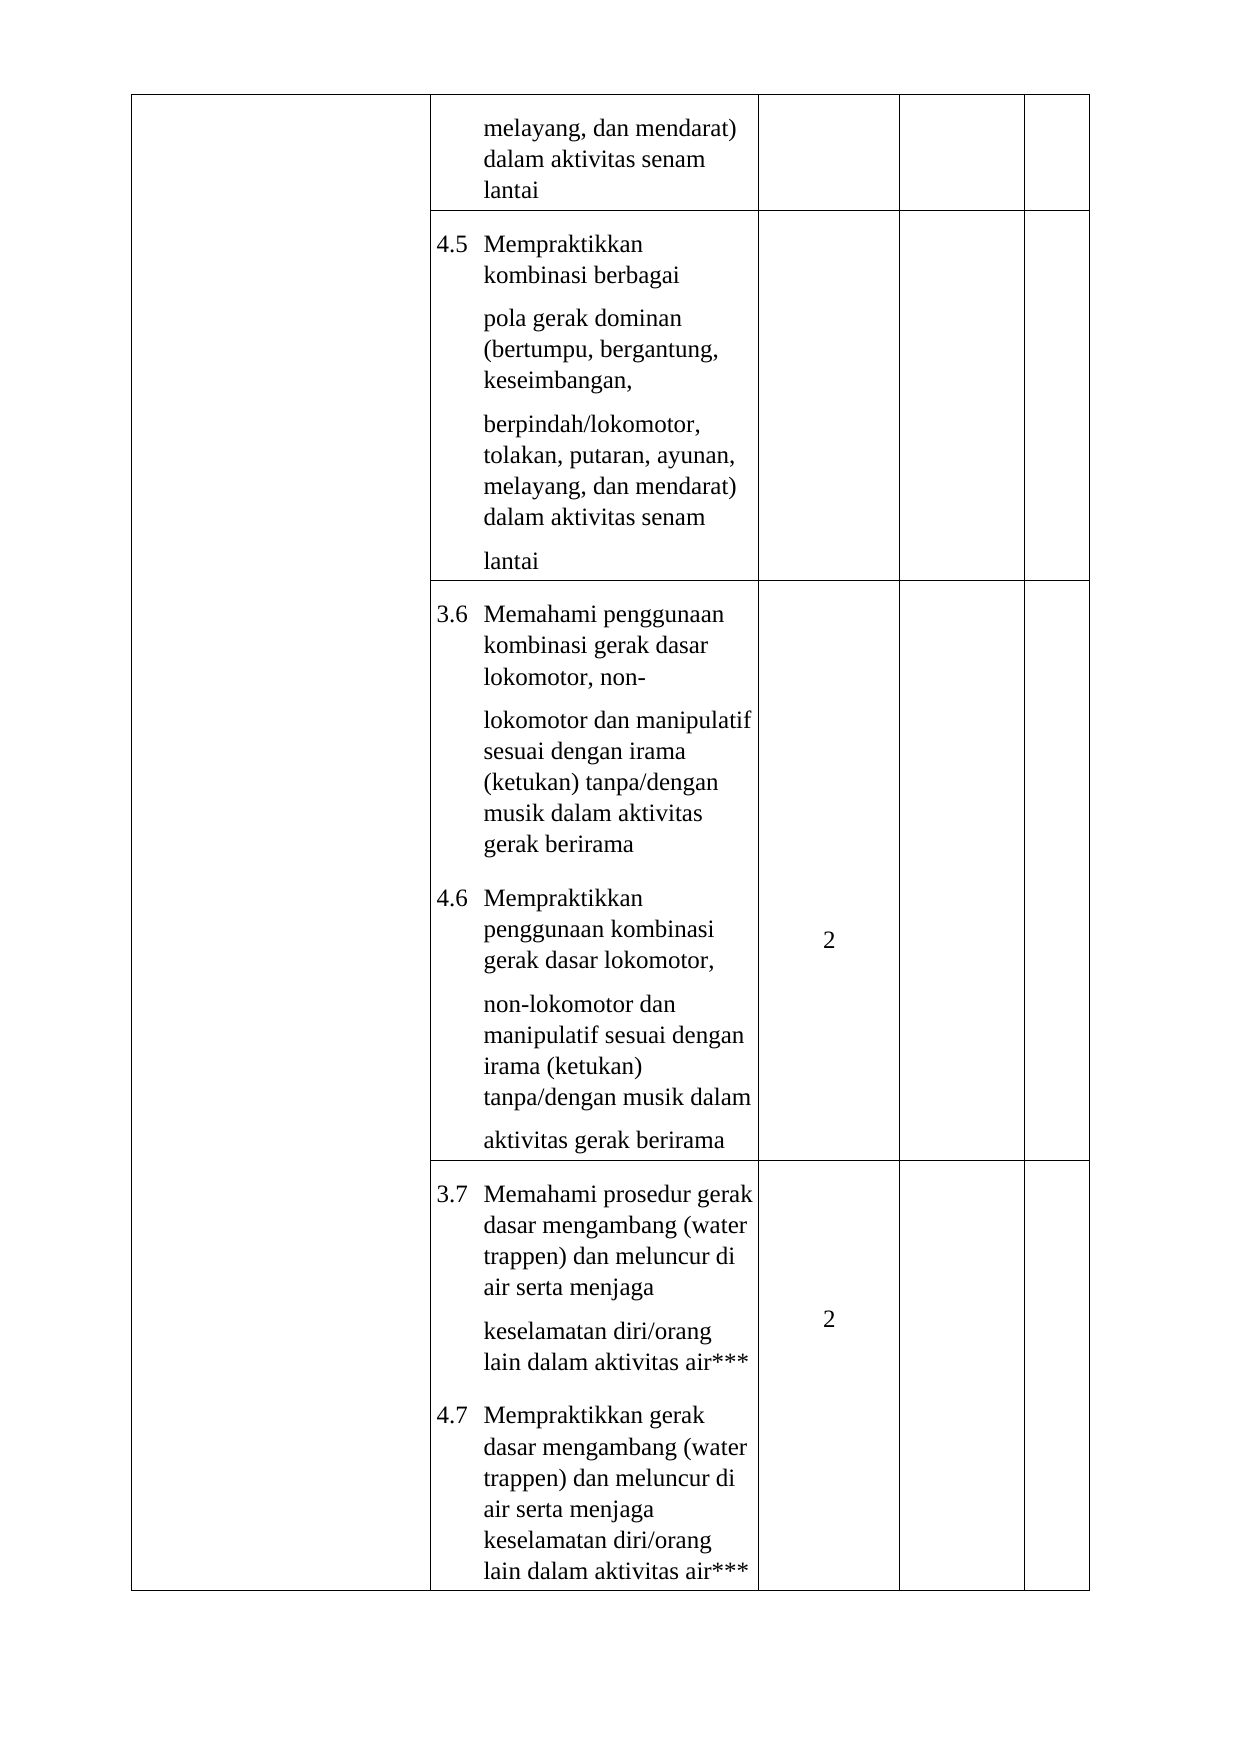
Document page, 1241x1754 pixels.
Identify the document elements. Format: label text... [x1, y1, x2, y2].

table_cell 2 [759, 1161, 899, 1590]
table_cell 4.6 [431, 864, 478, 1160]
table_cell melayang, dan mendarat) dalam aktivitas senam lantai [478, 95, 758, 209]
table_cell [1025, 581, 1089, 1160]
table_cell 4.7 [431, 1381, 478, 1590]
table_cell Mempraktikkan gerak dasar mengambang (water trappen) dan meluncur di air serta menjaga keselamatan diri/orang lain dalam aktivitas air*** [478, 1381, 758, 1590]
table_cell [1025, 1161, 1089, 1590]
table_cell [900, 211, 1024, 580]
table_cell [759, 211, 899, 580]
table_cell Mempraktikkan kombinasi berbagai pola gerak dominan (bertumpu, bergantung, keseimbangan, berpindah/lokomotor, tolakan, putaran, ayunan, melayang, dan mendarat) dalam aktivitas senam lantai [478, 211, 758, 580]
table_cell [1025, 95, 1089, 209]
table_cell [759, 95, 899, 209]
table_cell [132, 95, 167, 1590]
table_cell [431, 95, 478, 209]
table_cell 2 [759, 581, 899, 1160]
table_cell Memahami penggunaan kombinasi gerak dasar lokomotor, non- lokomotor dan manipulatif sesuai dengan irama (ketukan) tanpa/dengan musik dalam aktivitas gerak berirama [478, 581, 758, 864]
table_cell [1025, 211, 1089, 580]
table_cell 4.5 [431, 211, 478, 580]
table_cell Mempraktikkan penggunaan kombinasi gerak dasar lokomotor, non-lokomotor dan manipulatif sesuai dengan irama (ketukan) tanpa/dengan musik dalam aktivitas gerak berirama [478, 864, 758, 1160]
table_cell 3.6 [431, 581, 478, 864]
table_cell [900, 95, 1024, 209]
table_cell [900, 1161, 1024, 1590]
table_cell [167, 95, 430, 1590]
table_cell 3.7 [431, 1161, 478, 1381]
table_cell Memahami prosedur gerak dasar mengambang (water trappen) dan meluncur di air serta menjaga keselamatan diri/orang lain dalam aktivitas air*** [478, 1161, 758, 1381]
table_cell [900, 581, 1024, 1160]
